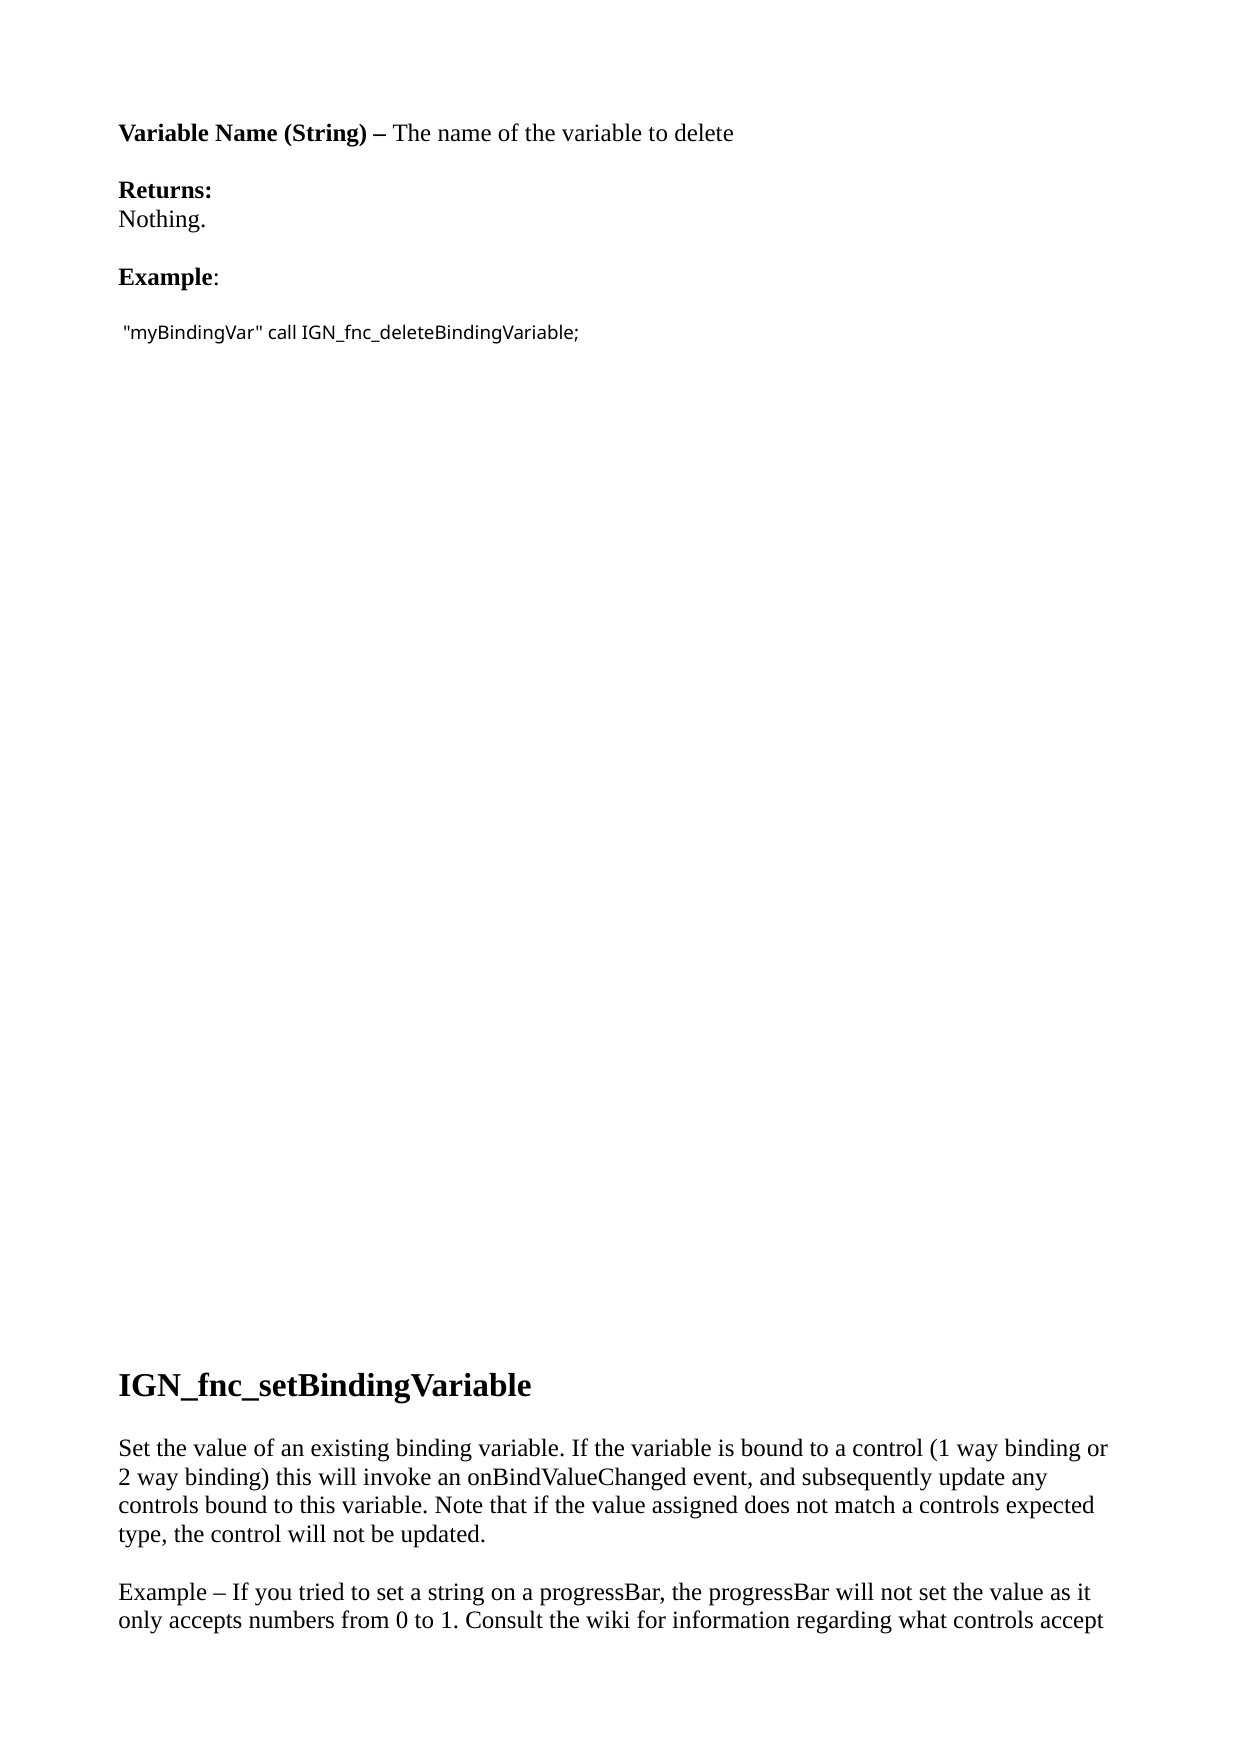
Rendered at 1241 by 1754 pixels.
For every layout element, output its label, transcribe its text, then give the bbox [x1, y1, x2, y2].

text IGN_fnc_setBindingVariable [118, 1366, 1122, 1404]
text Set the value of an existing binding variable. If the variable is bound to a control (1 way binding or 2 way binding) this will invoke an onBindValueChanged event, and subsequently update any controls bound to this variable. Note that if the value assigned does not match a controls expected type, the control will not be updated. [118, 1433, 1122, 1548]
text Returns: [118, 176, 1122, 204]
text Variable Name (String) – The name of the variable to delete [118, 118, 1122, 147]
text Example: [118, 262, 1122, 291]
text Example – If you tried to set a string on a progressBar, the progressBar will not set the value as it only accepts numbers from 0 to 1. Consult the wiki for information regarding what controls accept [118, 1577, 1122, 1634]
text "myBindingVar" call IGN_fnc_deleteBindingVariable; [118, 319, 1122, 345]
text Nothing. [118, 204, 1122, 233]
